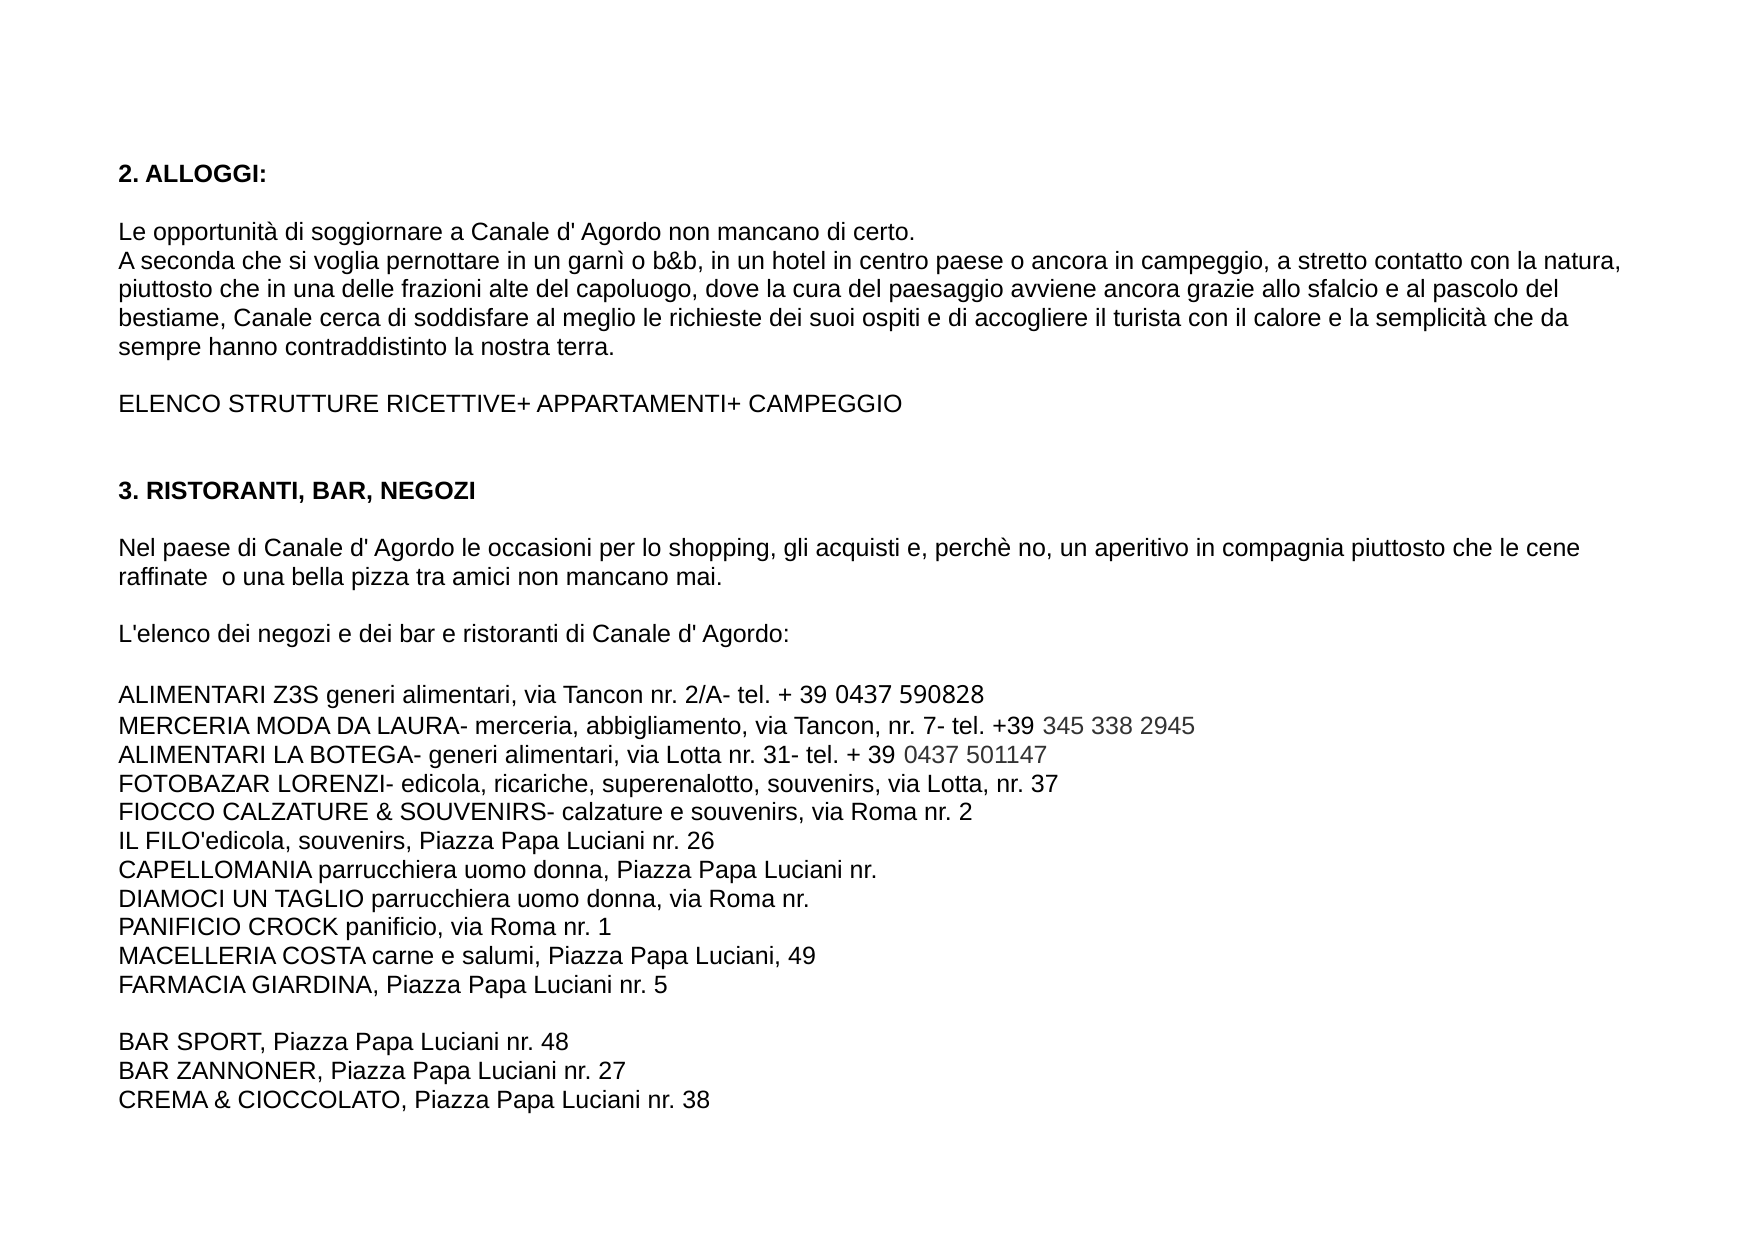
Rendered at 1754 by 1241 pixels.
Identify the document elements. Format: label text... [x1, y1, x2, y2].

text BAR ZANNONER, Piazza Papa Luciani nr. 27 [118, 1056, 1636, 1085]
text IL FILO'edicola, souvenirs, Piazza Papa Luciani nr. 26 [118, 826, 1636, 855]
text FIOCCO CALZATURE & SOUVENIRS- calzature e souvenirs, via Roma nr. 2 [118, 797, 1636, 826]
text 2. ALLOGGI: [118, 159, 1636, 188]
text DIAMOCI UN TAGLIO parrucchiera uomo donna, via Roma nr. [118, 884, 1636, 912]
text ELENCO STRUTTURE RICETTIVE+ APPARTAMENTI+ CAMPEGGIO [118, 389, 1636, 418]
text MERCERIA MODA DA LAURA- merceria, abbigliamento, via Tancon, nr. 7- tel. +39 345 338 2945 [118, 711, 1636, 740]
text 3. RISTORANTI, BAR, NEGOZI [118, 476, 1636, 504]
text ALIMENTARI Z3S generi alimentari, via Tancon nr. 2/A- tel. + 39 0437 590828 [118, 677, 1636, 711]
text PANIFICIO CROCK panificio, via Roma nr. 1 [118, 912, 1636, 941]
text A seconda che si voglia pernottare in un garnì o b&b, in un hotel in centro paese o ancora in campeggio, a stretto contatto con la natura, piuttosto che in una delle frazioni alte del capoluogo, dove la cura del paesaggio avviene ancora grazie allo sfalcio e al pascolo del bestiame, Canale cerca di soddisfare al meglio le richieste dei suoi ospiti e di accogliere il turista con il calore e la semplicità che da sempre hanno contraddistinto la nostra terra. [118, 246, 1636, 361]
text CAPELLOMANIA parrucchiera uomo donna, Piazza Papa Luciani nr. [118, 855, 1636, 884]
text Nel paese di Canale d' Agordo le occasioni per lo shopping, gli acquisti e, perchè no, un aperitivo in compagnia piuttosto che le cene raffinate o una bella pizza tra amici non mancano mai. [118, 533, 1636, 591]
text Le opportunità di soggiornare a Canale d' Agordo non mancano di certo. [118, 217, 1636, 246]
text ALIMENTARI LA BOTEGA- generi alimentari, via Lotta nr. 31- tel. + 39 0437 501147 [118, 740, 1636, 769]
text FOTOBAZAR LORENZI- edicola, ricariche, superenalotto, souvenirs, via Lotta, nr. 37 [118, 769, 1636, 797]
text FARMACIA GIARDINA, Piazza Papa Luciani nr. 5 [118, 970, 1636, 999]
text BAR SPORT, Piazza Papa Luciani nr. 48 [118, 1027, 1636, 1056]
text L'elenco dei negozi e dei bar e ristoranti di Canale d' Agordo: [118, 619, 1636, 648]
text CREMA & CIOCCOLATO, Piazza Papa Luciani nr. 38 [118, 1085, 1636, 1114]
text MACELLERIA COSTA carne e salumi, Piazza Papa Luciani, 49 [118, 941, 1636, 970]
